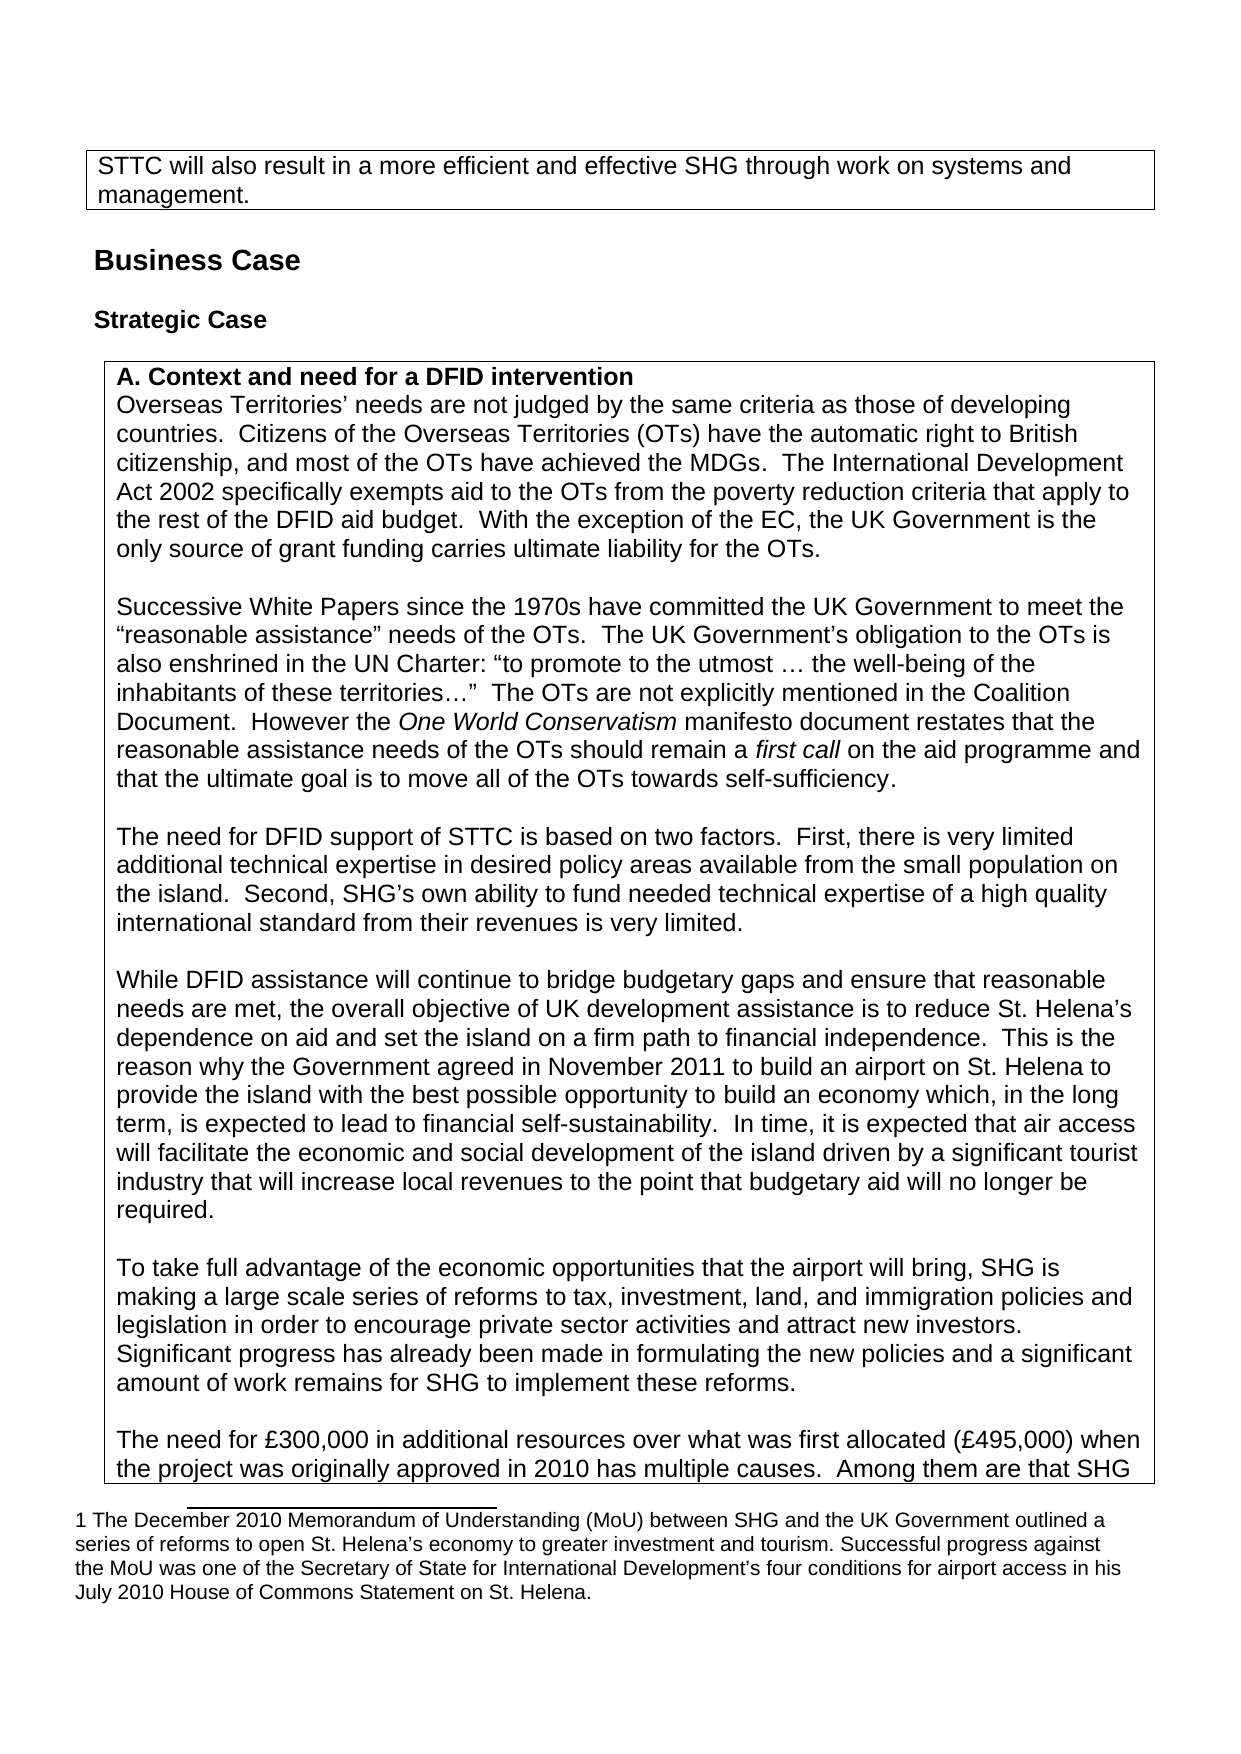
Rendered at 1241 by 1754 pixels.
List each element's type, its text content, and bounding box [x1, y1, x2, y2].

text Strategic Case [93, 305, 1125, 334]
text Business Case [93, 243, 1125, 277]
table_header A. Context and need for a DFID intervention Overseas Territories’ needs are not judged by the same criteria as those of developing countries. Citizens of the Overseas Territories (OTs) have the automatic right to British citizenship, and most of the OTs have achieved the MDGs. The International Development Act 2002 specifically exempts aid to the OTs from the poverty reduction criteria that apply to the rest of the DFID aid budget. With the exception of the EC, the UK Government is the only source of grant funding carries ultimate liability for the OTs. Successive White Papers since the 1970s have committed the UK Government to meet the “reasonable assistance” needs of the OTs. The UK Government’s obligation to the OTs is also enshrined in the UN Charter: “to promote to the utmost … the well-being of the inhabitants of these territories…” The OTs are not explicitly mentioned in the Coalition Document. However the One World Conservatism manifesto document restates that the reasonable assistance needs of the OTs should remain a first call on the aid programme and that the ultimate goal is to move all of the OTs towards self-sufficiency. The need for DFID support of STTC is based on two factors. First, there is very limited additional technical expertise in desired policy areas available from the small population on the island. Second, SHG’s own ability to fund needed technical expertise of a high quality international standard from their revenues is very limited. While DFID assistance will continue to bridge budgetary gaps and ensure that reasonable needs are met, the overall objective of UK development assistance is to reduce St. Helena’s dependence on aid and set the island on a firm path to financial independence. This is the reason why the Government agreed in November 2011 to build an airport on St. Helena to provide the island with the best possible opportunity to build an economy which, in the long term, is expected to lead to financial self-sustainability. In time, it is expected that air access will facilitate the economic and social development of the island driven by a significant tourist industry that will increase local revenues to the point that budgetary aid will no longer be required. To take full advantage of the economic opportunities that the airport will bring, SHG is making a large scale series of reforms to tax, investment, land, and immigration policies and legislation in order to encourage private sector activities and attract new investors. Significant progress has already been made in formulating the new policies and a significant amount of work remains for SHG to implement these reforms. The need for £300,000 in additional resources over what was first allocated (£495,000) when the project was originally approved in 2010 has multiple causes. Among them are that SHG [105, 362, 1154, 1483]
table_cell STTC will also result in a more efficient and effective SHG through work on systems and management. [87, 151, 1154, 208]
